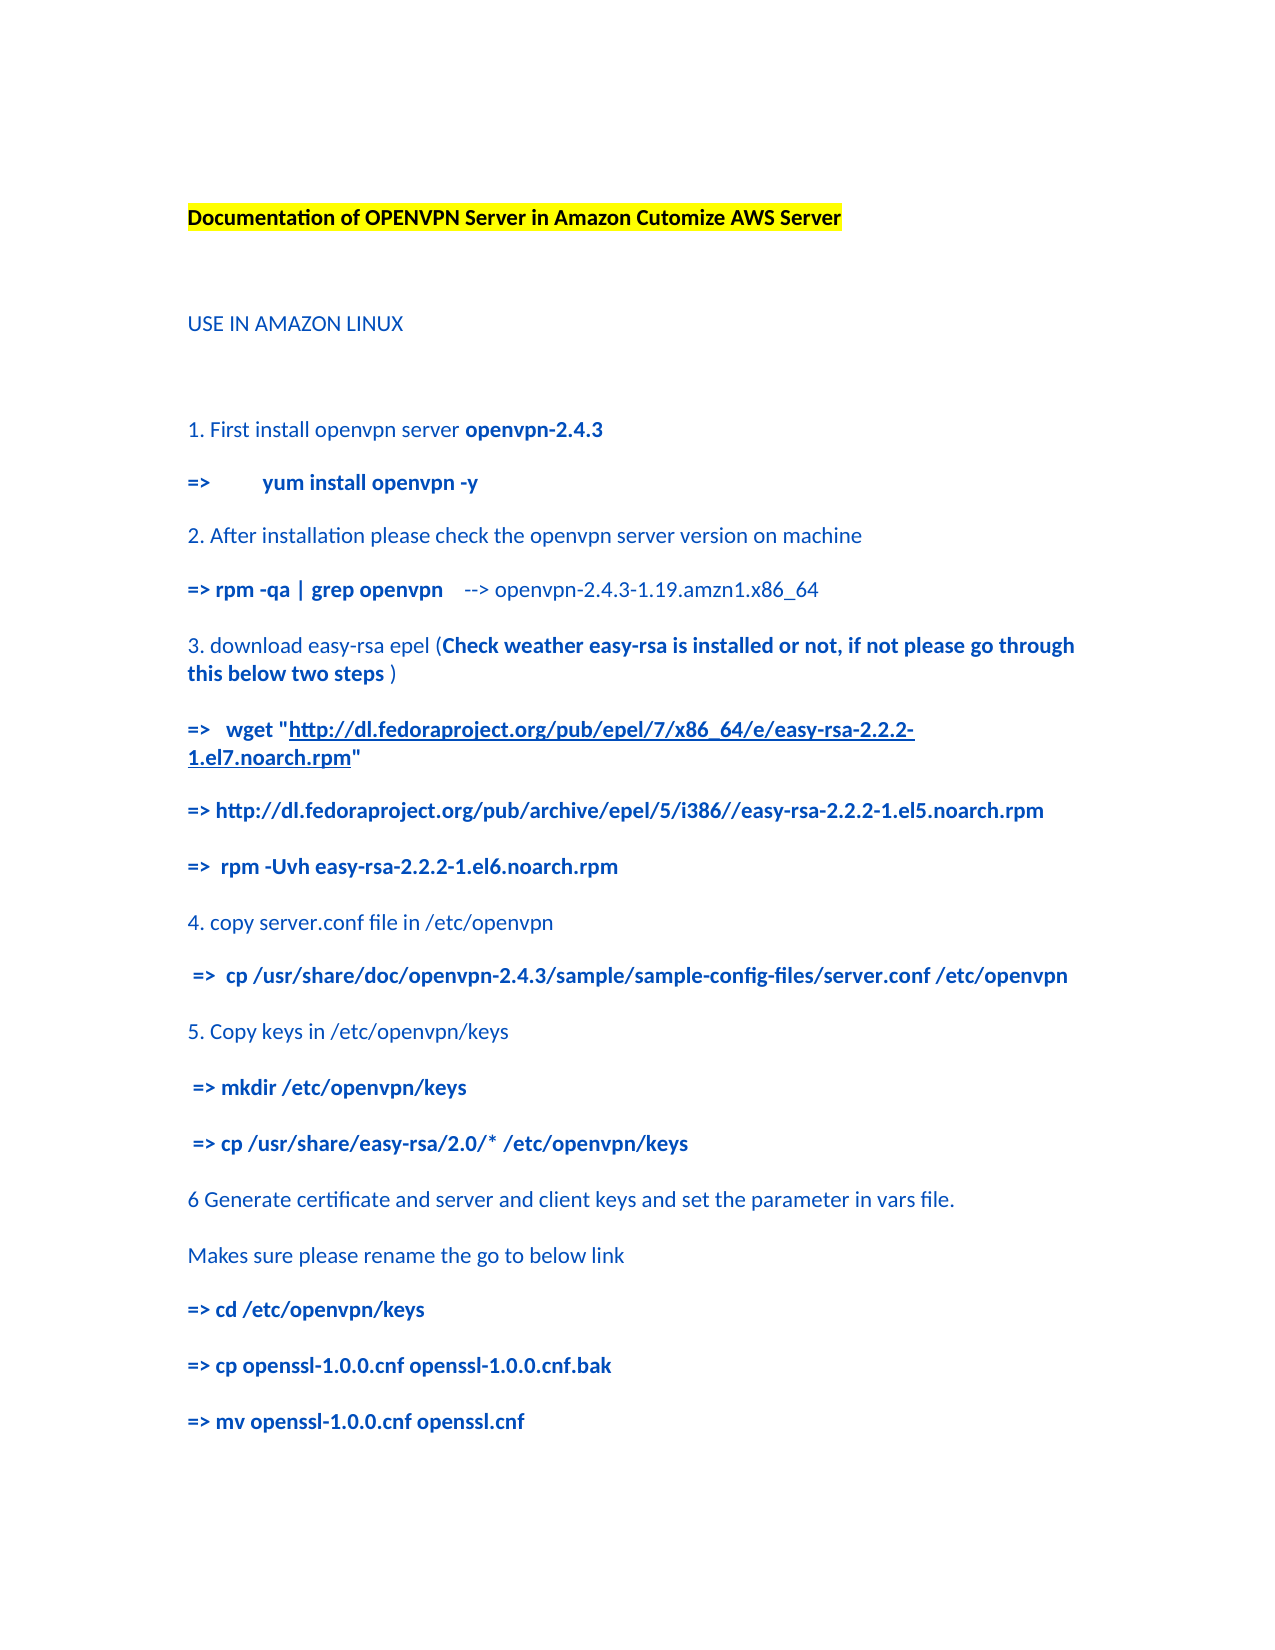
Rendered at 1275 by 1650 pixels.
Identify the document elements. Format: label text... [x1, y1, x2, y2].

text 6 Generate certificate and server and client keys and set the parameter in vars file. [187, 1186, 1087, 1214]
text => rpm -qa | grep openvpn --> openvpn-2.4.3-1.19.amzn1.x86_64 [187, 575, 1087, 603]
text Makes sure please rename the go to below link [187, 1242, 1087, 1270]
text 1. First install openvpn server openvpn-2.4.3 [187, 415, 1087, 443]
text => http://dl.fedoraproject.org/pub/archive/epel/5/i386//easy-rsa-2.2.2-1.el5.noarch.rpm [187, 796, 1087, 824]
text 2. After installation please check the openvpn server version on machine [187, 522, 1087, 549]
text Documentation of OPENVPN Server in Amazon Cutomize AWS Server [187, 203, 1087, 231]
text => cd /etc/openvpn/keys [187, 1295, 1087, 1323]
text USE IN AMAZON LINUX [187, 309, 1087, 337]
text => cp /usr/share/doc/openvpn-2.4.3/sample/sample-config-files/server.conf /etc/openvpn [187, 961, 1087, 989]
text => rpm -Uvh easy-rsa-2.2.2-1.el6.noarch.rpm [187, 852, 1087, 880]
text => wget "http://dl.fedoraproject.org/pub/epel/7/x86_64/e/easy-rsa-2.2.2-1.el7.noarch.rpm" [187, 715, 1087, 771]
text 3. download easy-rsa epel (Check weather easy-rsa is installed or not, if not please go through this below two steps ) [187, 631, 1087, 687]
text 5. Copy keys in /etc/openvpn/keys [187, 1017, 1087, 1046]
text => cp openssl-1.0.0.cnf openssl-1.0.0.cnf.bak [187, 1351, 1087, 1379]
text => mkdir /etc/openvpn/keys [187, 1073, 1087, 1102]
text 4. copy server.conf file in /etc/openvpn [187, 908, 1087, 936]
text => yum install openvpn -y [187, 468, 1087, 496]
text => cp /usr/share/easy-rsa/2.0/* /etc/openvpn/keys [187, 1129, 1087, 1158]
text => mv openssl-1.0.0.cnf openssl.cnf [187, 1407, 1087, 1435]
